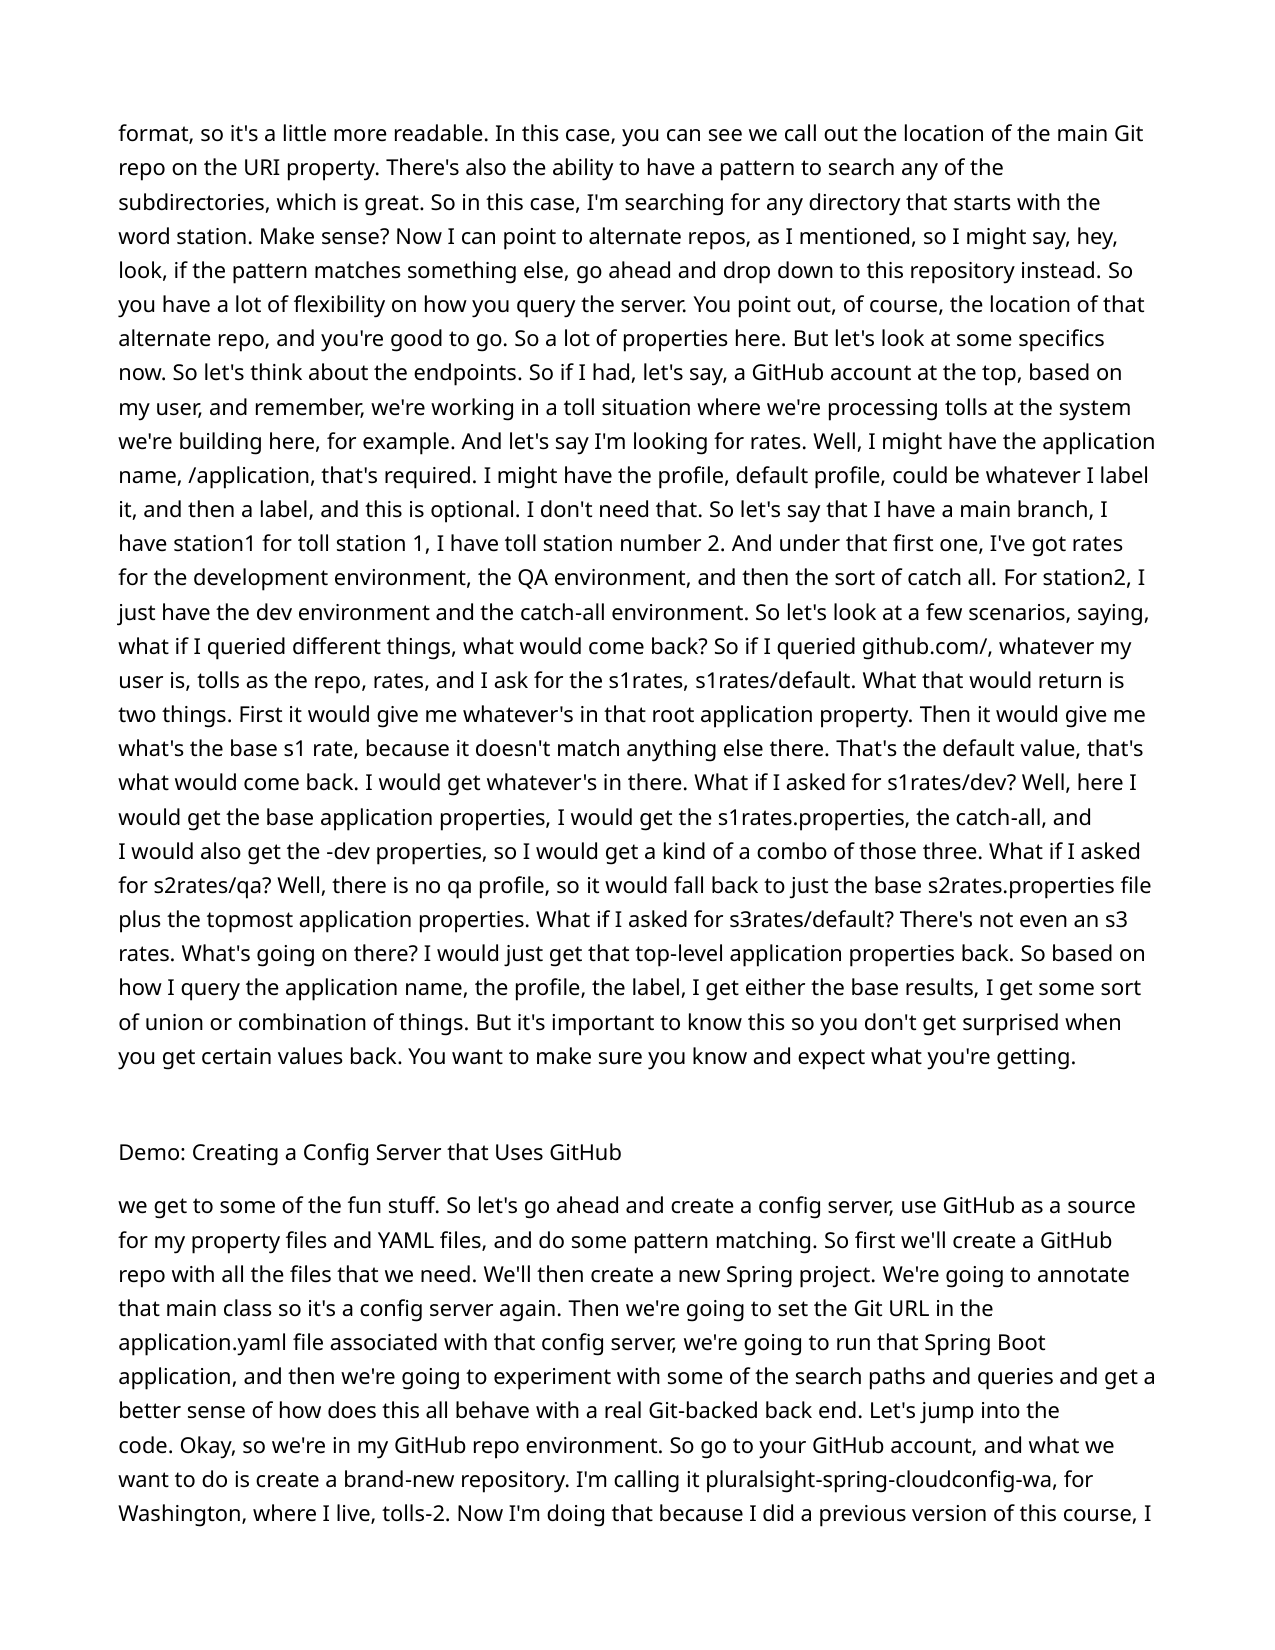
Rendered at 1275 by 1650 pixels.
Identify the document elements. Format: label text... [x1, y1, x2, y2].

text format, so it's a little more readable. In this case, you can see we call out the location of the main Git repo on the URI property. There's also the ability to have a pattern to search any of the subdirectories, which is great. So in this case, I'm searching for any directory that starts with the word station. Make sense? Now I can point to alternate repos, as I mentioned, so I might say, hey, look, if the pattern matches something else, go ahead and drop down to this repository instead. So you have a lot of flexibility on how you query the server. You point out, of course, the location of that alternate repo, and you're good to go. So a lot of properties here. But let's look at some specifics now. So let's think about the endpoints. So if I had, let's say, a GitHub account at the top, based on my user, and remember, we're working in a toll situation where we're processing tolls at the system we're building here, for example. And let's say I'm looking for rates. Well, I might have the application name, /application, that's required. I might have the profile, default profile, could be whatever I label it, and then a label, and this is optional. I don't need that. So let's say that I have a main branch, I have station1 for toll station 1, I have toll station number 2. And under that first one, I've got rates for the development environment, the QA environment, and then the sort of catch all. For station2, I just have the dev environment and the catch‑all environment. So let's look at a few scenarios, saying, what if I queried different things, what would come back? So if I queried github.com/, whatever my user is, tolls as the repo, rates, and I ask for the s1rates, s1rates/default. What that would return is two things. First it would give me whatever's in that root application property. Then it would give me what's the base s1 rate, because it doesn't match anything else there. That's the default value, that's what would come back. I would get whatever's in there. What if I asked for s1rates/dev? Well, here I would get the base application properties, I would get the s1rates.properties, the catch‑all, and I would also get the ‑dev properties, so I would get a kind of a combo of those three. What if I asked for s2rates/qa? Well, there is no qa profile, so it would fall back to just the base s2rates.properties file plus the topmost application properties. What if I asked for s3rates/default? There's not even an s3 rates. What's going on there? I would just get that top‑level application properties back. So based on how I query the application name, the profile, the label, I get either the base results, I get some sort of union or combination of things. But it's important to know this so you don't get surprised when you get certain values back. You want to make sure you know and expect what you're getting. [118, 118, 1157, 1070]
text we get to some of the fun stuff. So let's go ahead and create a config server, use GitHub as a source for my property files and YAML files, and do some pattern matching. So first we'll create a GitHub repo with all the files that we need. We'll then create a new Spring project. We're going to annotate that main class so it's a config server again. Then we're going to set the Git URL in the application.yaml file associated with that config server, we're going to run that Spring Boot application, and then we're going to experiment with some of the search paths and queries and get a better sense of how does this all behave with a real Git‑backed back end. Let's jump into the code. Okay, so we're in my GitHub repo environment. So go to your GitHub account, and what we want to do is create a brand‑new repository. I'm calling it pluralsight‑spring‑cloudconfig‑wa, for Washington, where I live, tolls‑2. Now I'm doing that because I did a previous version of this course, I [118, 1191, 1157, 1528]
subtitle Demo: Creating a Config Server that Uses GitHub [118, 1137, 1157, 1167]
